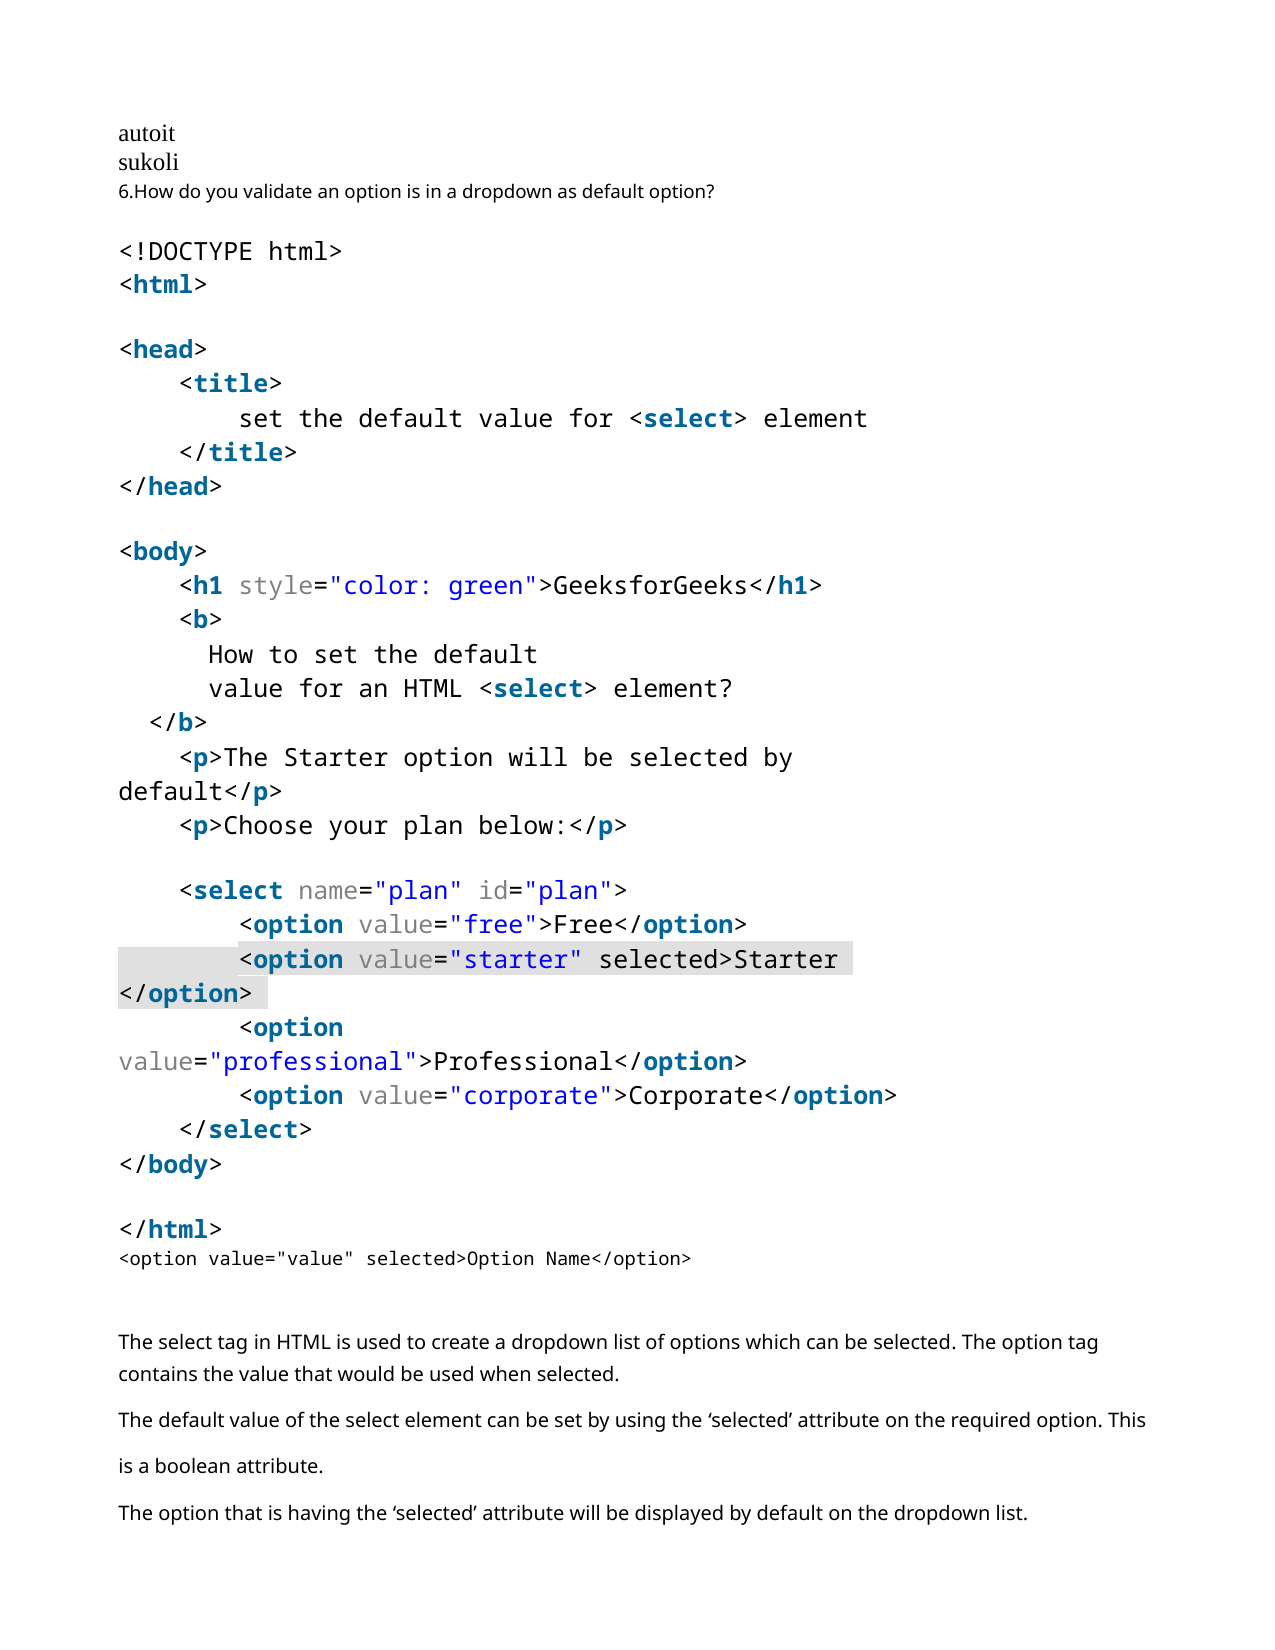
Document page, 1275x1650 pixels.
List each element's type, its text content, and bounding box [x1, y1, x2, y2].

text The select tag in HTML is used to create a dropdown list of options which can be selected. The option tag contains the value that would be used when selected. [118, 1328, 1157, 1387]
text autoit [118, 118, 1157, 147]
text sukoli [118, 147, 1157, 176]
text The default value of the select element can be set by using the ‘selected’ attribute on the required option. This is a boolean attribute. The option that is having the ‘selected’ attribute will be displayed by default on the dropdown list. [118, 1406, 1157, 1526]
text 6.How do you validate an option is in a dropdown as default option? [118, 176, 1157, 204]
text <option value="value" selected>Option Name</option> [118, 1245, 1157, 1271]
table_header <!DOCTYPE html> <html> <head> <title> set the default value for <select> element </title> </head> <body> <h1 style="color: green">GeeksforGeeks</h1> <b> How to set the default value for an HTML <select> element? </b> <p>The Starter option will be selected by default</p> <p>Choose your plan below:</p> <select name="plan" id="plan"> <option value="free">Free</option> <option value="starter" selected>Starter </option> <option value="professional">Professional</option> <option value="corporate">Corporate</option> </select> </body> </html> [118, 233, 941, 1245]
